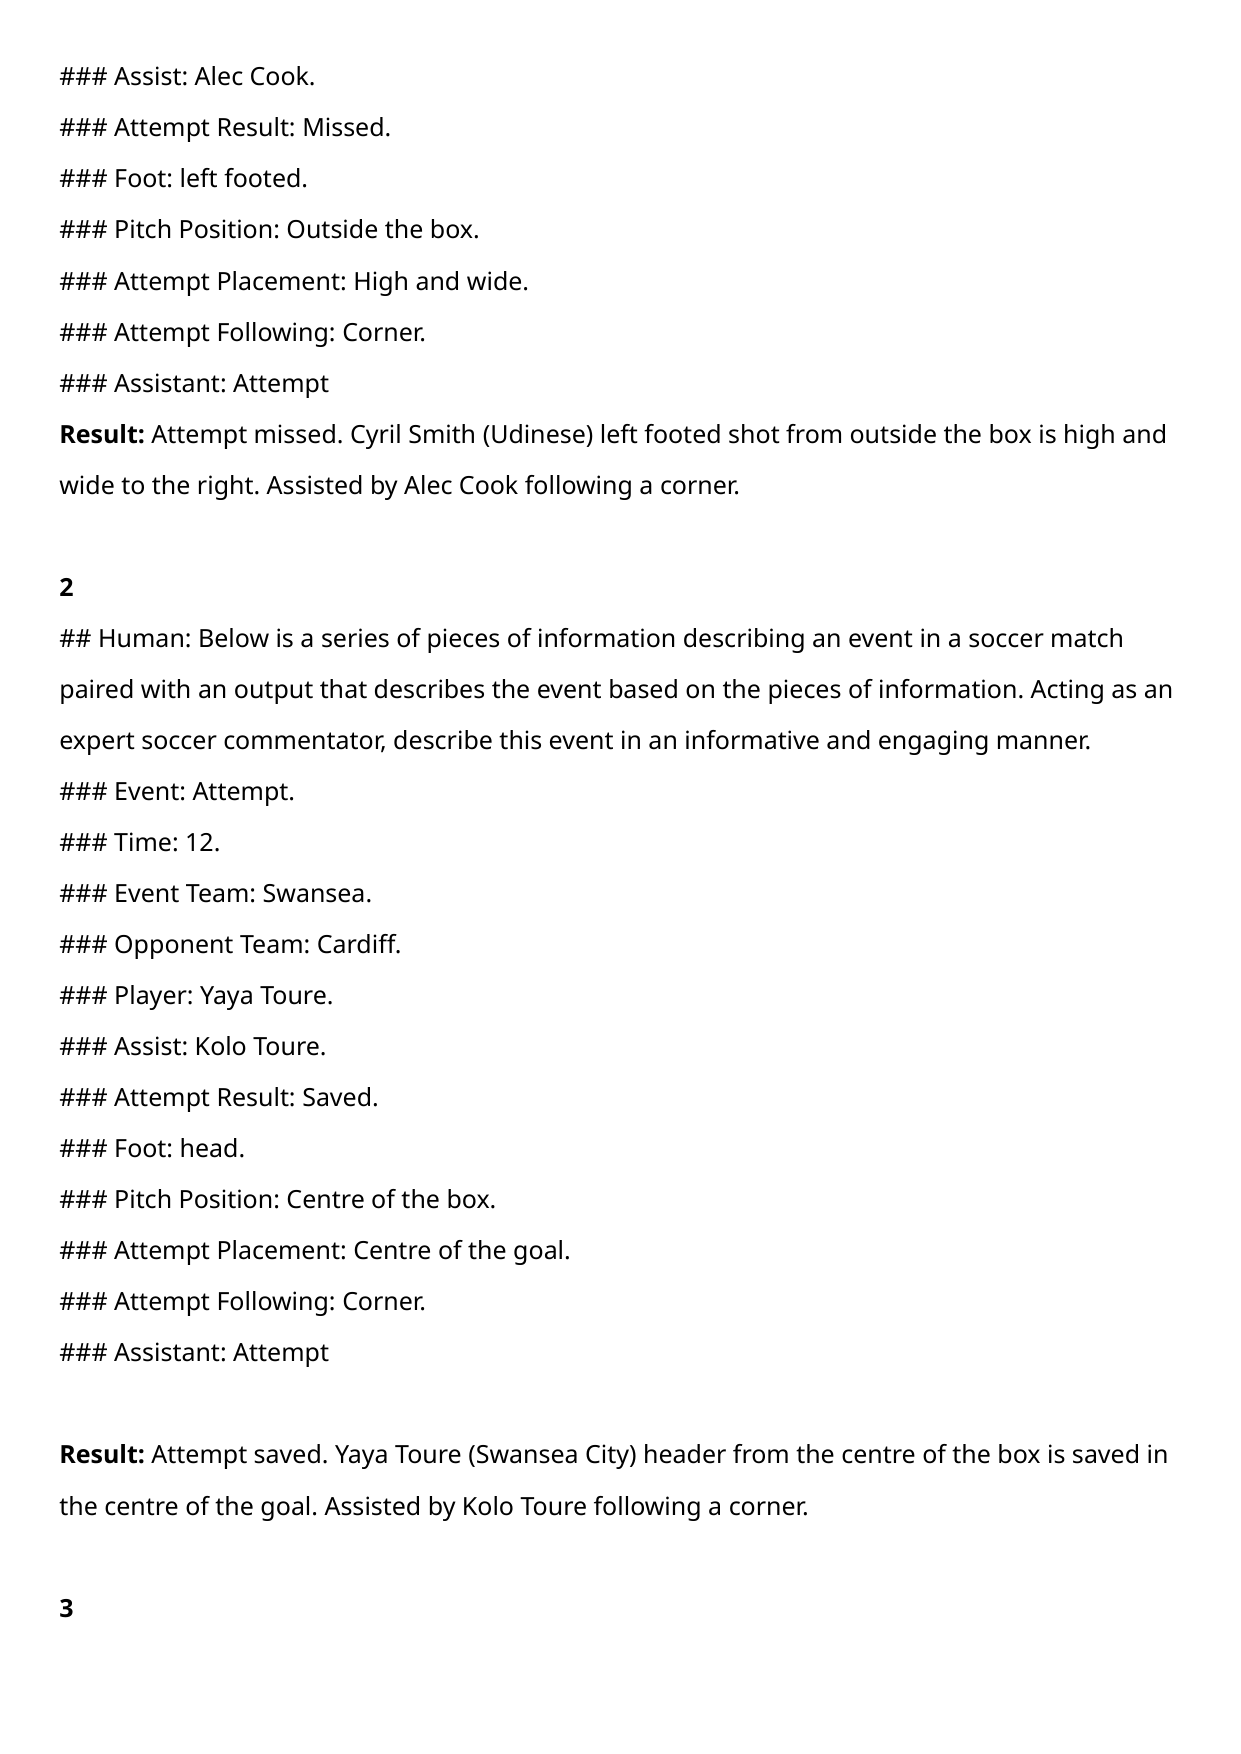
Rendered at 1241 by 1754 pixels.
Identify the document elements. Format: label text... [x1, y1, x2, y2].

text ### Attempt Placement: Centre of the goal. [59, 1233, 1181, 1267]
text ### Assist: Alec Cook. [59, 59, 1181, 93]
text ### Foot: head. [59, 1131, 1181, 1165]
text 2 [59, 569, 1181, 603]
text ### Pitch Position: Centre of the box. [59, 1182, 1181, 1216]
text ### Pitch Position: Outside the box. [59, 212, 1181, 246]
text ### Assist: Kolo Toure. [59, 1029, 1181, 1063]
text ## Human: Below is a series of pieces of information describing an event in a soccer match paired with an output that describes the event based on the pieces of information. Acting as an expert soccer commentator, describe this event in an informative and engaging manner. [59, 621, 1181, 757]
text ### Assistant: Attempt [59, 1335, 1181, 1369]
text ### Attempt Following: Corner. [59, 1284, 1181, 1318]
text ### Time: 12. [59, 825, 1181, 859]
text ### Assistant: Attempt [59, 365, 1181, 399]
text ### Attempt Placement: High and wide. [59, 263, 1181, 297]
text ### Attempt Result: Missed. [59, 110, 1181, 144]
text ### Event Team: Swansea. [59, 876, 1181, 910]
text Result: Attempt saved. Yaya Toure (Swansea City) header from the centre of the box is saved in the centre of the goal. Assisted by Kolo Toure following a corner. [59, 1437, 1181, 1522]
text ### Player: Yaya Toure. [59, 978, 1181, 1012]
text ### Attempt Result: Saved. [59, 1080, 1181, 1114]
text ### Event: Attempt. [59, 774, 1181, 808]
text ### Foot: left footed. [59, 161, 1181, 195]
text 3 [59, 1590, 1181, 1624]
text ### Attempt Following: Corner. [59, 314, 1181, 348]
text Result: Attempt missed. Cyril Smith (Udinese) left footed shot from outside the box is high and wide to the right. Assisted by Alec Cook following a corner. [59, 416, 1181, 501]
text ### Opponent Team: Cardiff. [59, 927, 1181, 961]
